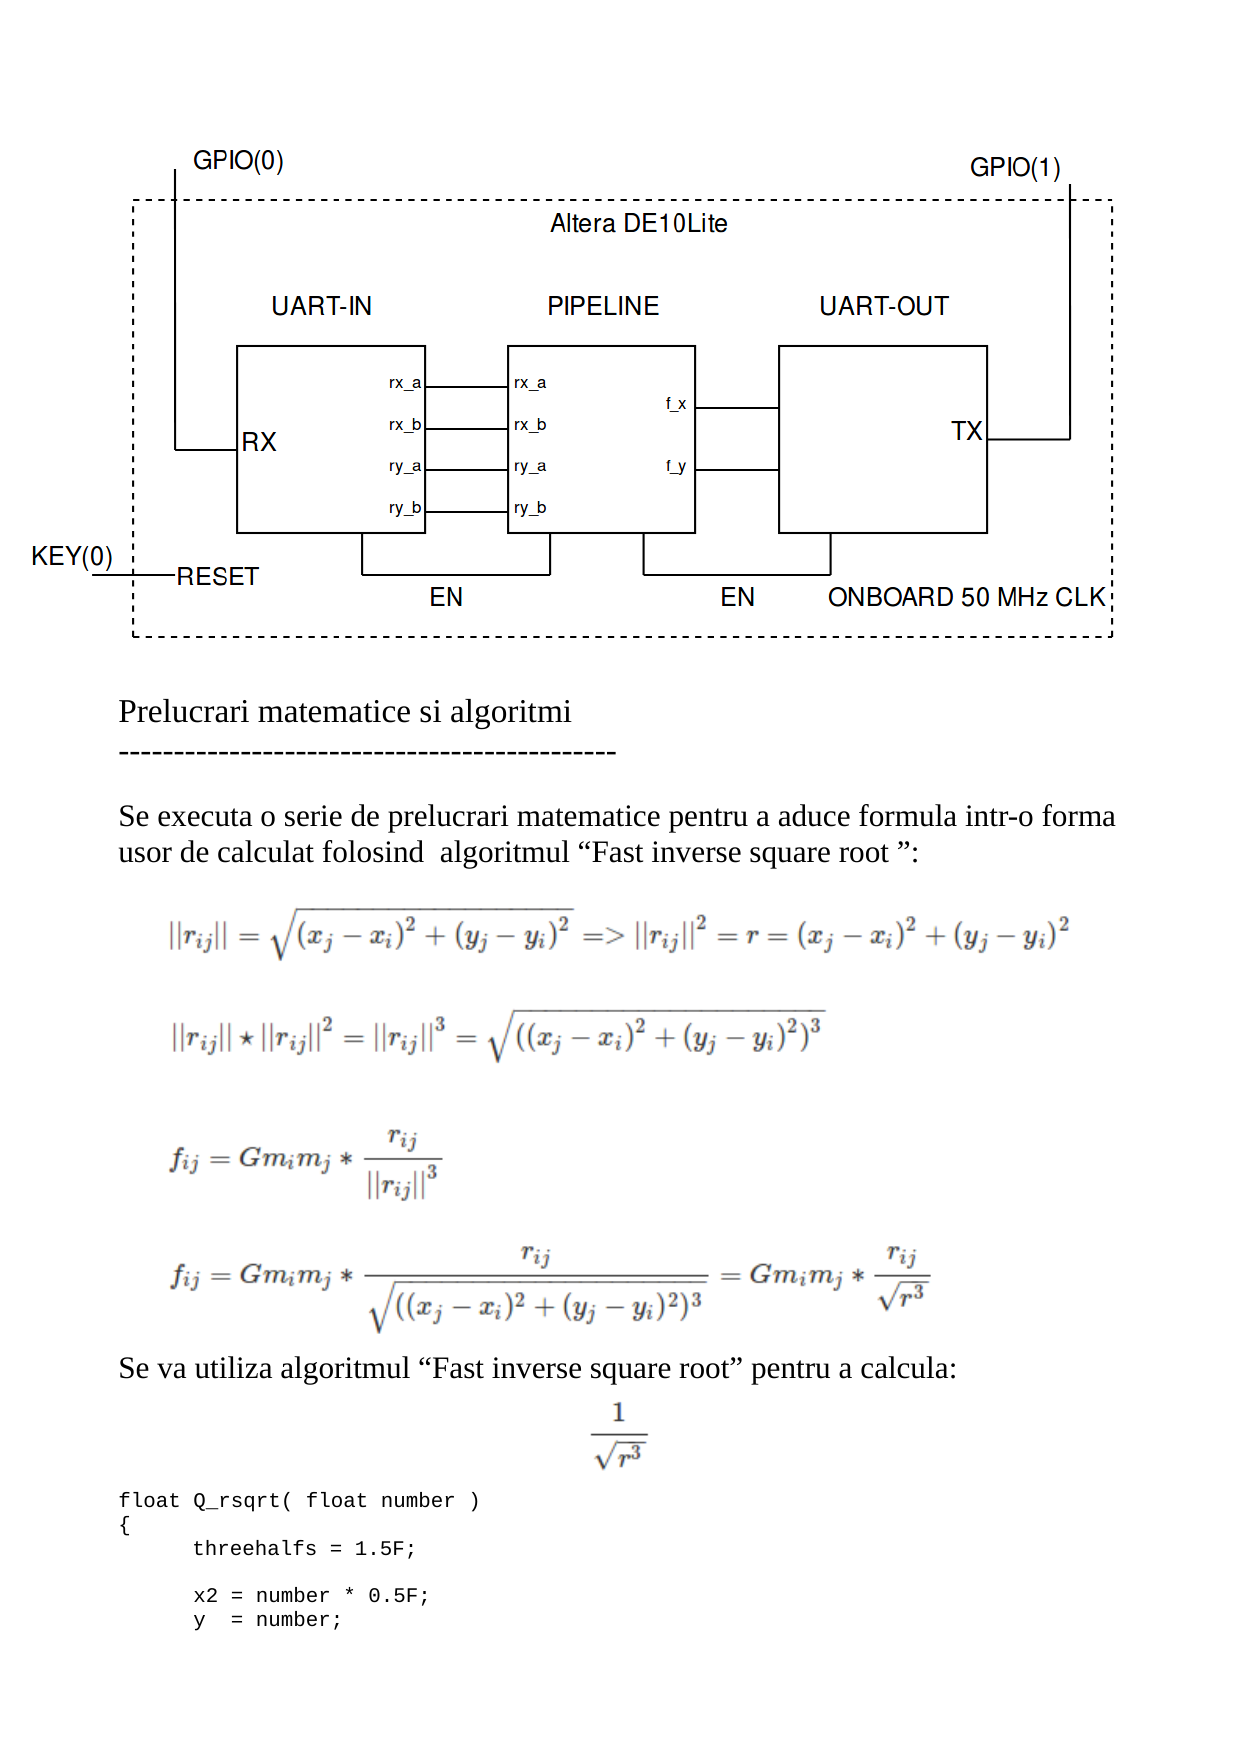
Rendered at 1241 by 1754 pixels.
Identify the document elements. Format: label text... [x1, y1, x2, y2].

text { [118, 1514, 1122, 1538]
text Se executa o serie de prelucrari matematice pentru a aduce formula intr-o forma usor de calculat folosind algoritmul “Fast inverse square root ”: [118, 797, 1122, 869]
text x2 = number * 0.5F; [118, 1585, 1122, 1609]
picture [163, 1004, 834, 1076]
text float Q_rsqrt( float number ) [118, 1491, 1122, 1514]
picture [577, 1385, 664, 1488]
picture [160, 904, 1081, 969]
text --------------------------------------------- [118, 730, 1122, 768]
picture [0, 118, 1241, 692]
text threehalfs = 1.5F; [118, 1538, 1122, 1561]
text Prelucrari matematice si algoritmi [118, 692, 1122, 730]
picture [152, 1234, 956, 1345]
text y = number; [118, 1609, 1122, 1632]
text Se va utiliza algoritmul “Fast inverse square root” pentru a calcula: [118, 1350, 1122, 1386]
picture [140, 1119, 482, 1220]
